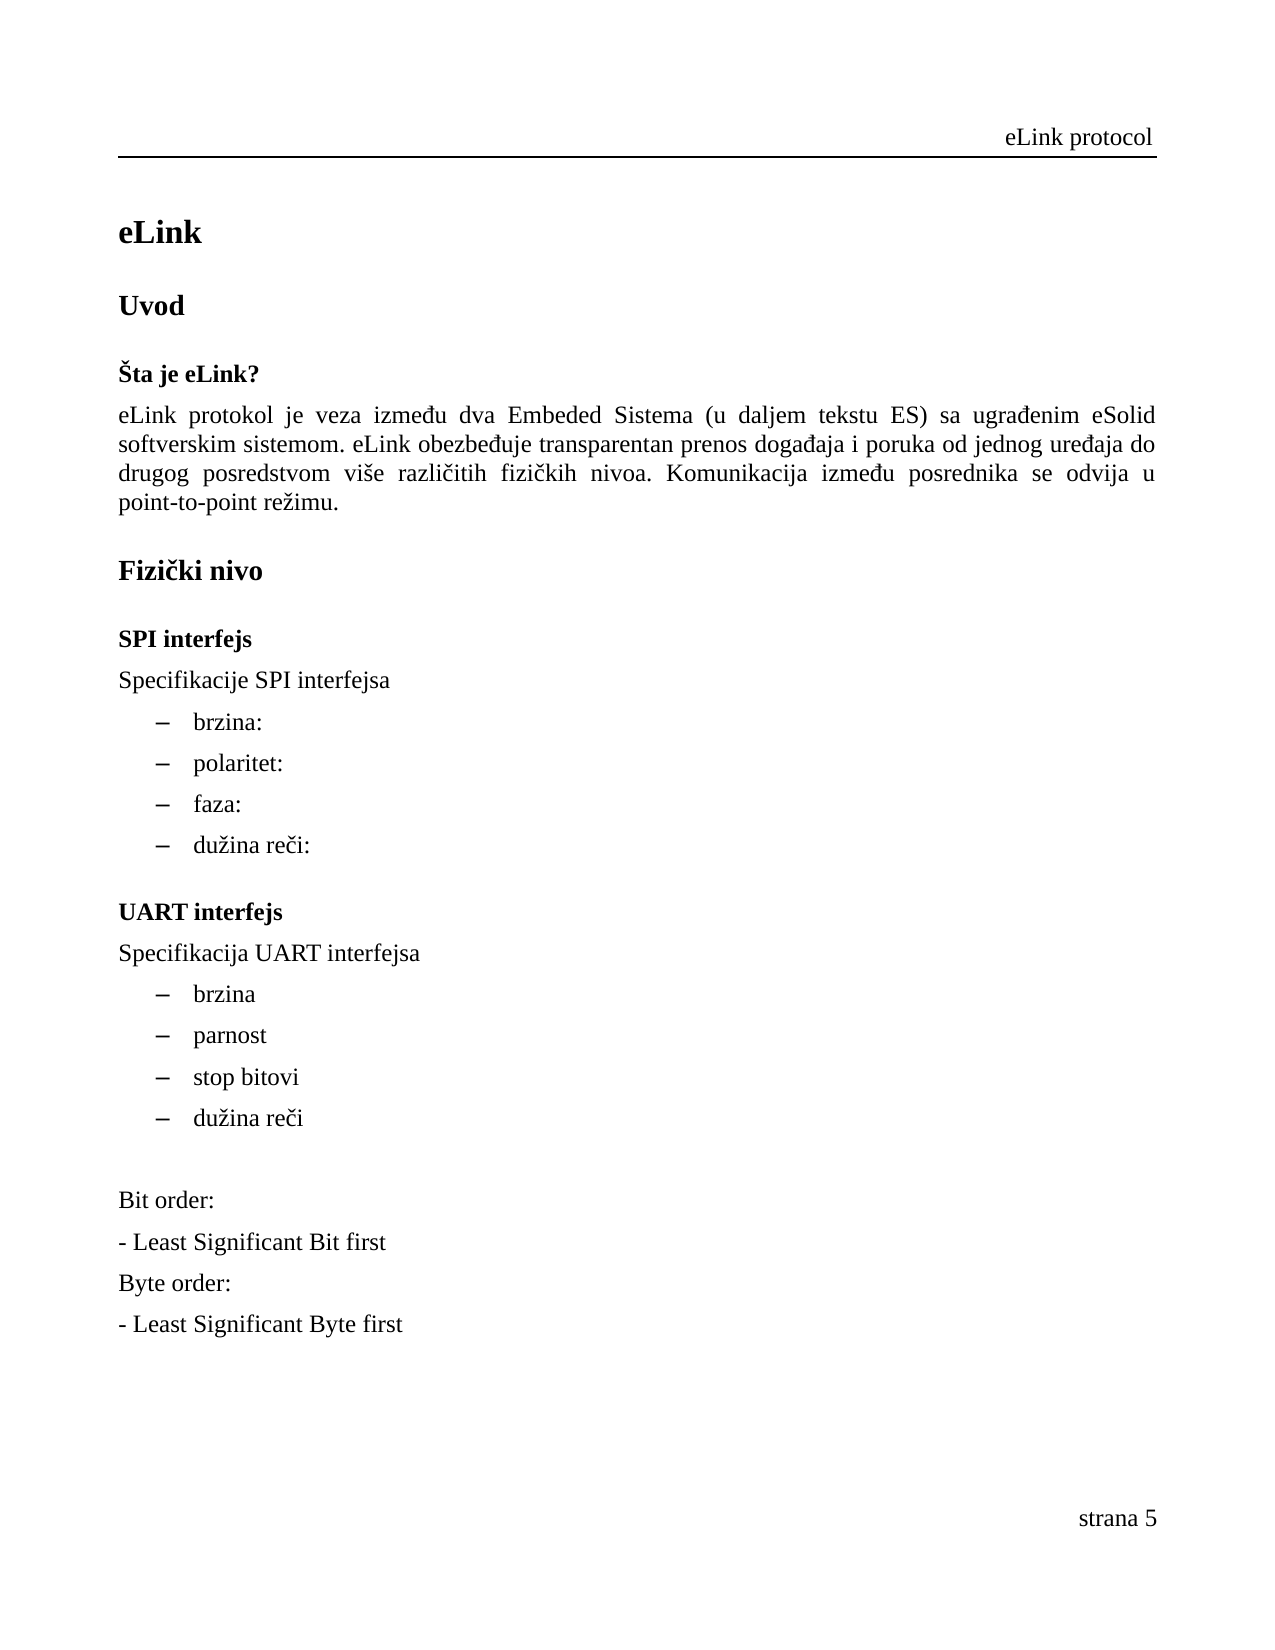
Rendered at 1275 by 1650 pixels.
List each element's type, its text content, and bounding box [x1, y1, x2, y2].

text Specifikacija UART interfejsa [118, 938, 1157, 967]
text - Least Significant Bit first [118, 1227, 1157, 1255]
list brzina [156, 979, 1157, 1008]
list dužina reči: [156, 830, 1157, 859]
subtitle Uvod [118, 288, 1157, 322]
subtitle Fizički nivo [118, 553, 1157, 587]
list polaritet: [156, 748, 1157, 777]
text Bit order: [118, 1185, 1157, 1214]
subtitle Šta je eLink? [118, 359, 1157, 388]
text eLink protokol je veza između dva Embeded Sistema (u daljem tekstu ES) sa ugrađenim eSolid softverskim sistemom. eLink obezbeđuje transparentan prenos događaja i poruka od jednog uređaja do drugog posredstvom više različitih fizičkih nivoa. Komunikacija između posrednika se odvija u point‑to-point režimu. [118, 401, 1157, 516]
text - Least Significant Byte first [118, 1309, 1157, 1338]
subtitle eLink [118, 212, 1157, 251]
subtitle SPI interfejs [118, 624, 1157, 653]
list faza: [156, 789, 1157, 818]
subtitle UART interfejs [118, 897, 1157, 925]
list brzina: [156, 707, 1157, 735]
list parnost [156, 1020, 1157, 1049]
list dužina reči [156, 1103, 1157, 1132]
text Specifikacije SPI interfejsa [118, 665, 1157, 694]
list stop bitovi [156, 1062, 1157, 1090]
text Byte order: [118, 1268, 1157, 1297]
